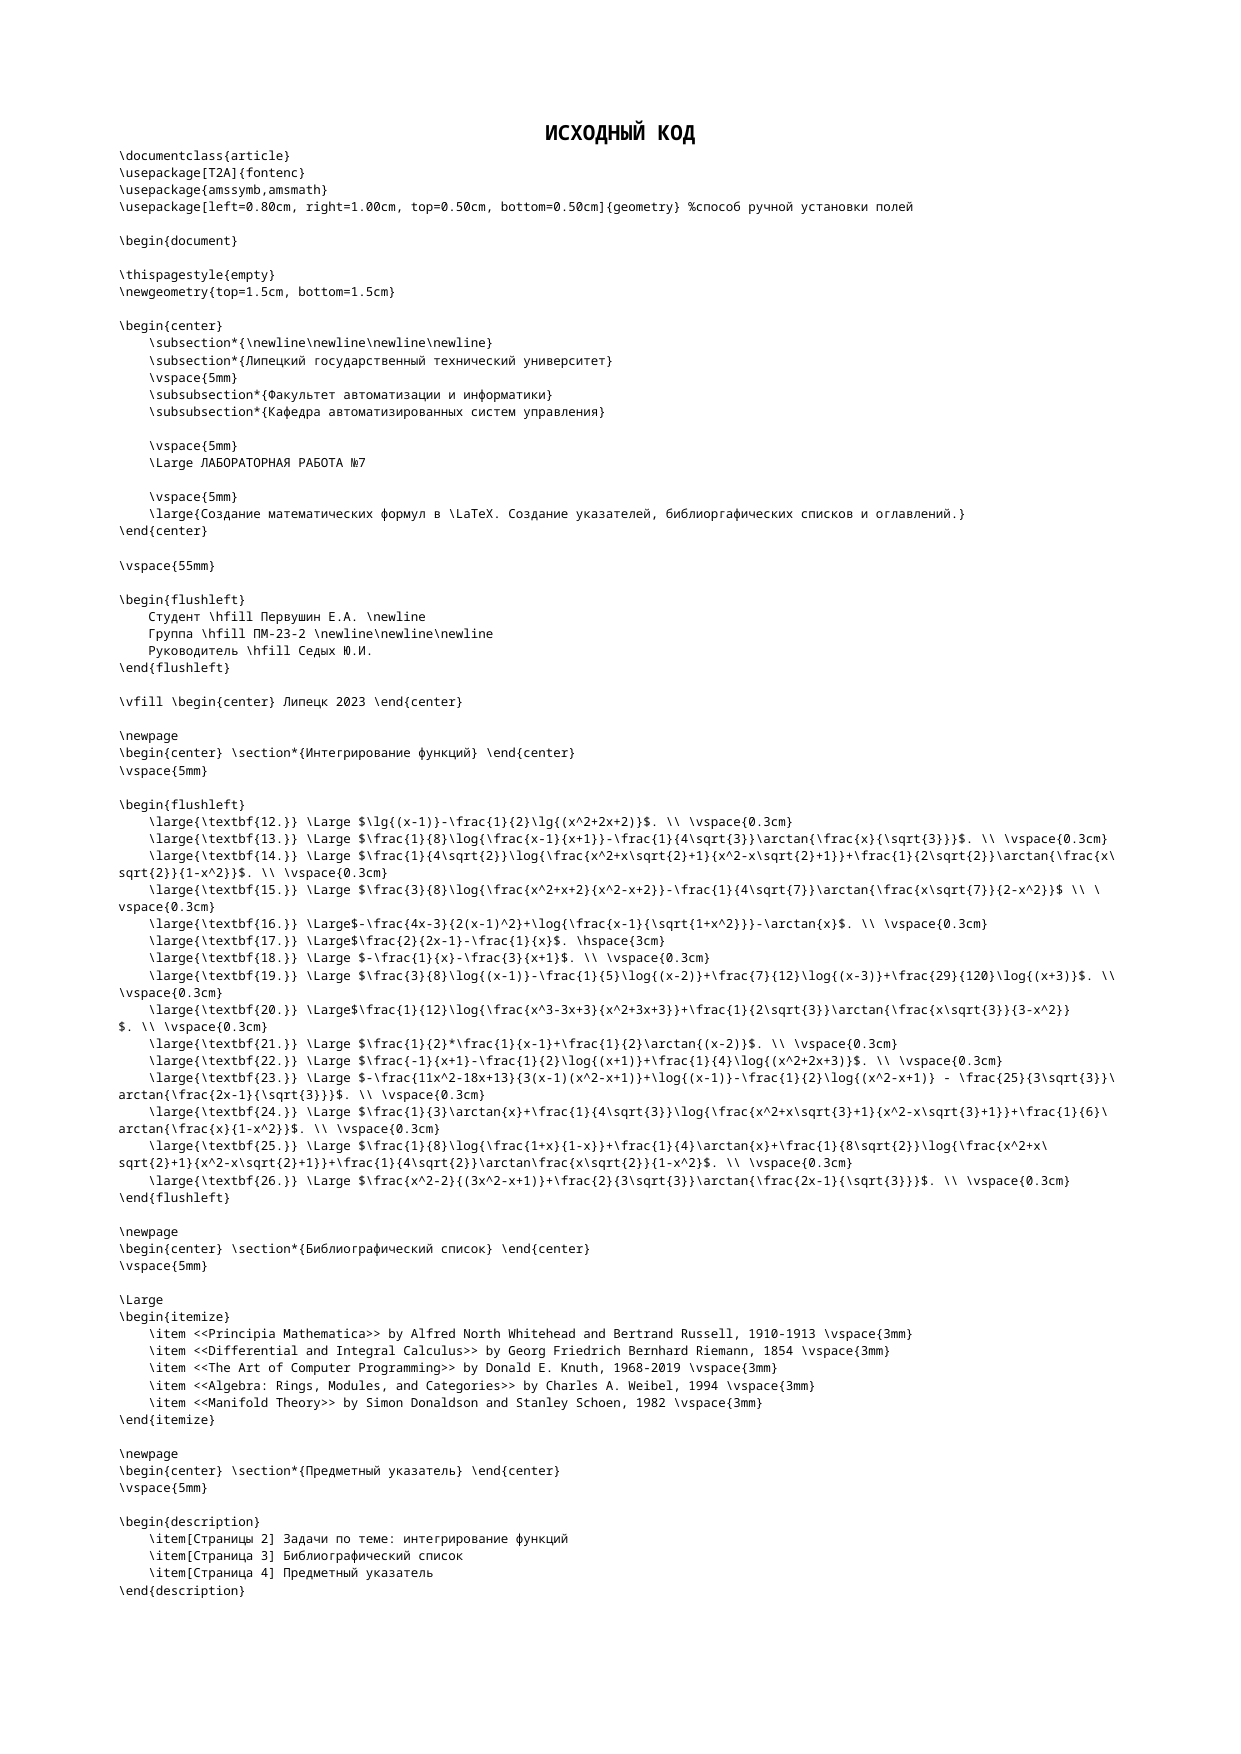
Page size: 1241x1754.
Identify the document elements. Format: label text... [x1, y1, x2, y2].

text \end{description} [118, 1582, 1122, 1599]
text \vspace{5mm} [118, 1479, 1122, 1496]
text Руководитель \hfill Седых Ю.И. [118, 642, 1122, 659]
text \large{\textbf{18.}} \Large $-\frac{1}{x}-\frac{3}{x+1}$. \\ \vspace{0.3cm} [118, 949, 1122, 967]
text \vspace{5mm} [118, 488, 1122, 505]
text \Large [118, 1291, 1122, 1308]
text \vspace{5mm} [118, 369, 1122, 386]
text \large{\textbf{25.}} \Large $\frac{1}{8}\log{\frac{1+x}{1-x}}+\frac{1}{4}\arctan{x}+\frac{1}{8\sqrt{2}}\log{\frac{x^2+x\sqrt{2}+1}{x^2-x\sqrt{2}+1}}+\frac{1}{4\sqrt{2}}\arctan\frac{x\sqrt{2}}{1-x^2}$. \\ \vspace{0.3cm} [118, 1137, 1122, 1172]
text \large{Создание математических формул в \LaTeX. Создание указателей, библиоргафических списков и оглавлений.} [118, 505, 1122, 522]
text \usepackage[left=0.80cm, right=1.00cm, top=0.50cm, bottom=0.50cm]{geometry} %способ ручной установки полей [118, 198, 1122, 215]
text \item <<The Art of Computer Programming>> by Donald E. Knuth, 1968-2019 \vspace{3mm} [118, 1359, 1122, 1377]
text \item[Страница 3] Библиографический список [118, 1547, 1122, 1564]
text \usepackage{amssymb,amsmath} [118, 181, 1122, 198]
text \subsection*{\newline\newline\newline\newline} [118, 334, 1122, 352]
text \newpage [118, 1223, 1122, 1240]
text \large{\textbf{21.}} \Large $\frac{1}{2}*\frac{1}{x-1}+\frac{1}{2}\arctan{(x-2)}$. \\ \vspace{0.3cm} [118, 1035, 1122, 1052]
text \begin{center} \section*{Предметный указатель} \end{center} [118, 1462, 1122, 1479]
text \vspace{5mm} [118, 437, 1122, 454]
text \subsubsection*{Кафедра автоматизированных систем управления} [118, 403, 1122, 420]
text \large{\textbf{24.}} \Large $\frac{1}{3}\arctan{x}+\frac{1}{4\sqrt{3}}\log{\frac{x^2+x\sqrt{3}+1}{x^2-x\sqrt{3}+1}}+\frac{1}{6}\arctan{\frac{x}{1-x^2}}$. \\ \vspace{0.3cm} [118, 1103, 1122, 1137]
text \end{center} [118, 522, 1122, 539]
text \end{itemize} [118, 1411, 1122, 1428]
text \end{flushleft} [118, 1189, 1122, 1206]
text \large{\textbf{22.}} \Large $\frac{-1}{x+1}-\frac{1}{2}\log{(x+1)}+\frac{1}{4}\log{(x^2+2x+3)}$. \\ \vspace{0.3cm} [118, 1052, 1122, 1069]
text \item[Страница 4] Предметный указатель [118, 1564, 1122, 1582]
text Группа \hfill ПМ-23-2 \newline\newline\newline [118, 625, 1122, 642]
text \begin{document} [118, 232, 1122, 249]
text \begin{description} [118, 1513, 1122, 1530]
text \vspace{5mm} [118, 1257, 1122, 1274]
text \item[Страницы 2] Задачи по теме: интегрирование функций [118, 1530, 1122, 1547]
text \newgeometry{top=1.5cm, bottom=1.5cm} [118, 283, 1122, 300]
text \large{\textbf{17.}} \Large$\frac{2}{2x-1}-\frac{1}{x}$. \hspace{3cm} [118, 932, 1122, 949]
text \large{\textbf{13.}} \Large $\frac{1}{8}\log{\frac{x-1}{x+1}}-\frac{1}{4\sqrt{3}}\arctan{\frac{x}{\sqrt{3}}}$. \\ \vspace{0.3cm} [118, 830, 1122, 847]
text \begin{itemize} [118, 1308, 1122, 1325]
text \subsection*{Липецкий государственный технический университет} [118, 352, 1122, 369]
text \item <<Manifold Theory>> by Simon Donaldson and Stanley Schoen, 1982 \vspace{3mm} [118, 1394, 1122, 1411]
text \large{\textbf{23.}} \Large $-\frac{11x^2-18x+13}{3(x-1)(x^2-x+1)}+\log{(x-1)}-\frac{1}{2}\log{(x^2-x+1)} - \frac{25}{3\sqrt{3}}\arctan{\frac{2x-1}{\sqrt{3}}}$. \\ \vspace{0.3cm} [118, 1069, 1122, 1103]
text \thispagestyle{empty} [118, 266, 1122, 283]
text \vspace{5mm} [118, 762, 1122, 779]
text \vfill \begin{center} Липецк 2023 \end{center} [118, 693, 1122, 710]
text \large{\textbf{12.}} \Large $\lg{(x-1)}-\frac{1}{2}\lg{(x^2+2x+2)}$. \\ \vspace{0.3cm} [118, 813, 1122, 830]
text \begin{center} \section*{Интегрирование функций} \end{center} [118, 744, 1122, 762]
text \newpage [118, 1445, 1122, 1462]
text \large{\textbf{20.}} \Large$\frac{1}{12}\log{\frac{x^3-3x+3}{x^2+3x+3}}+\frac{1}{2\sqrt{3}}\arctan{\frac{x\sqrt{3}}{3-x^2}}$. \\ \vspace{0.3cm} [118, 1001, 1122, 1035]
text \end{flushleft} [118, 659, 1122, 676]
text \vspace{55mm} [118, 557, 1122, 574]
text \documentclass{article} [118, 147, 1122, 164]
text \large{\textbf{26.}} \Large $\frac{x^2-2}{(3x^2-x+1)}+\frac{2}{3\sqrt{3}}\arctan{\frac{2x-1}{\sqrt{3}}}$. \\ \vspace{0.3cm} [118, 1172, 1122, 1189]
text \newpage [118, 727, 1122, 744]
text \large{\textbf{19.}} \Large $\frac{3}{8}\log{(x-1)}-\frac{1}{5}\log{(x-2)}+\frac{7}{12}\log{(x-3)}+\frac{29}{120}\log{(x+3)}$. \\ \vspace{0.3cm} [118, 967, 1122, 1001]
text \begin{center} \section*{Библиографический список} \end{center} [118, 1240, 1122, 1257]
text \large{\textbf{16.}} \Large$-\frac{4x-3}{2(x-1)^2}+\log{\frac{x-1}{\sqrt{1+x^2}}}-\arctan{x}$. \\ \vspace{0.3cm} [118, 915, 1122, 932]
text \large{\textbf{14.}} \Large $\frac{1}{4\sqrt{2}}\log{\frac{x^2+x\sqrt{2}+1}{x^2-x\sqrt{2}+1}}+\frac{1}{2\sqrt{2}}\arctan{\frac{x\sqrt{2}}{1-x^2}}$. \\ \vspace{0.3cm} [118, 847, 1122, 881]
text \item <<Principia Mathematica>> by Alfred North Whitehead and Bertrand Russell, 1910-1913 \vspace{3mm} [118, 1325, 1122, 1342]
text \subsubsection*{Факультет автоматизации и информатики} [118, 386, 1122, 403]
text \begin{flushleft} [118, 591, 1122, 608]
text ИСХОДНЫЙ КОД [118, 118, 1122, 147]
text \large{\textbf{15.}} \Large $\frac{3}{8}\log{\frac{x^2+x+2}{x^2-x+2}}-\frac{1}{4\sqrt{7}}\arctan{\frac{x\sqrt{7}}{2-x^2}}$ \\ \vspace{0.3cm} [118, 881, 1122, 915]
text \begin{flushleft} [118, 796, 1122, 813]
text \usepackage[T2A]{fontenc} [118, 164, 1122, 181]
text \Large ЛАБОРАТОРНАЯ РАБОТА №7 [118, 454, 1122, 471]
text \item <<Algebra: Rings, Modules, and Categories>> by Charles A. Weibel, 1994 \vspace{3mm} [118, 1377, 1122, 1394]
text \begin{center} [118, 317, 1122, 334]
text \item <<Differential and Integral Calculus>> by Georg Friedrich Bernhard Riemann, 1854 \vspace{3mm} [118, 1342, 1122, 1359]
text Студент \hfill Первушин Е.А. \newline [118, 608, 1122, 625]
